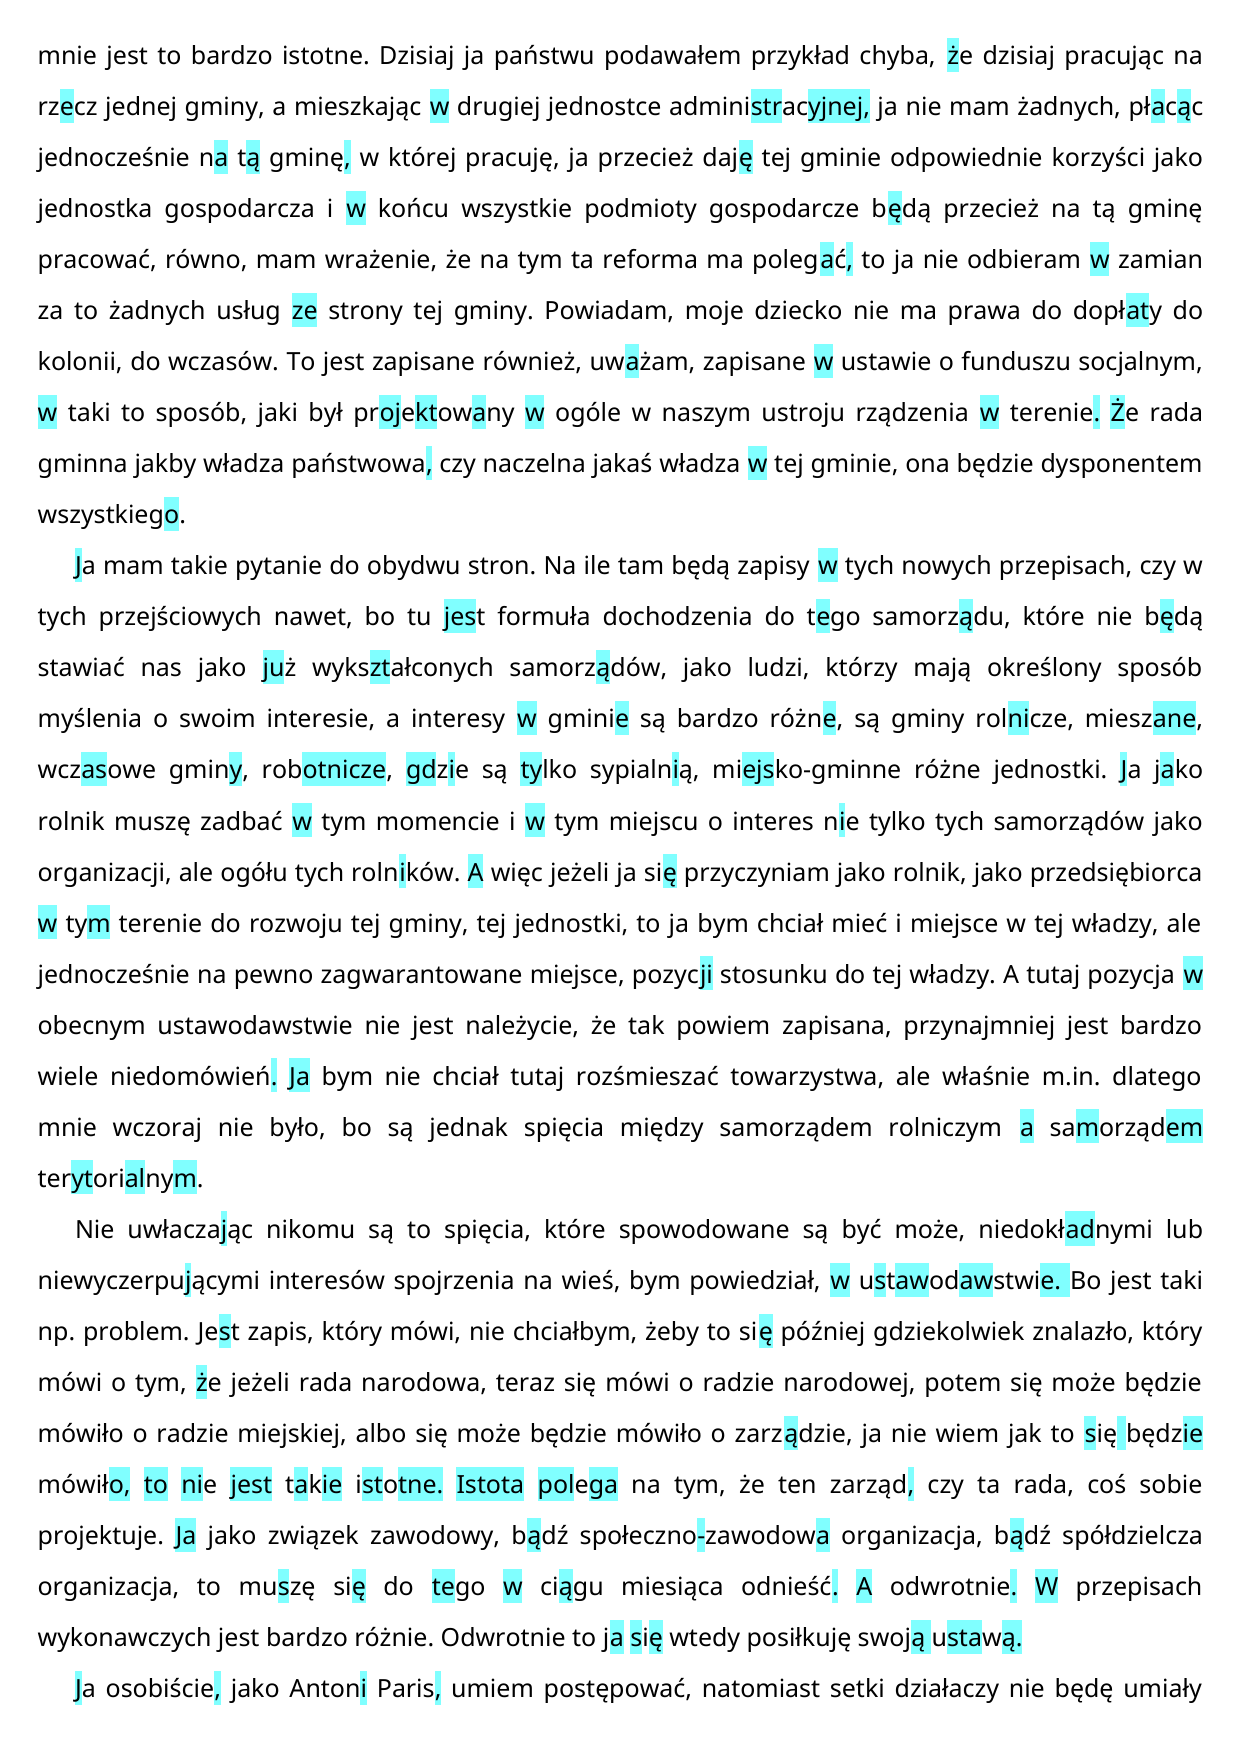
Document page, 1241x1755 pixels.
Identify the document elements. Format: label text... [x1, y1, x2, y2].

text mnie jest to bardzo istotne. Dzisiaj ja państwu podawałem przykład chyba, że dzisiaj pracując na rzecz jednej gminy, a mieszkając w drugiej jednostce administracyjnej, ja nie mam żadnych, płacąc jednocześnie na tą gminę, w której pracuję, ja przecież daję tej gminie odpowiednie korzyści jako jednostka gospodarcza i w końcu wszystkie podmioty gospodarcze będą przecież na tą gminę pracować, równo, mam wrażenie, że na tym ta reforma ma polegać, to ja nie odbieram w zamian za to żadnych usług ze strony tej gminy. Powiadam, moje dziecko nie ma prawa do dopłaty do kolonii, do wczasów. To jest zapisane również, uważam, zapisane w ustawie o funduszu socjalnym, w taki to sposób, jaki był projektowany w ogóle w naszym ustroju rządzenia w terenie. Że rada gminna jakby władza państwowa, czy naczelna jakaś władza w tej gminie, ona będzie dysponentem wszystkiego. [37, 37, 1203, 531]
text Ja mam takie pytanie do obydwu stron. Na ile tam będą zapisy w tych nowych przepisach, czy w tych przejściowych nawet, bo tu jest formuła dochodzenia do tego samorządu, które nie będą stawiać nas jako już wykształconych samorządów, jako ludzi, którzy mają określony sposób myślenia o swoim interesie, a interesy w gminie są bardzo różne, są gminy rolnicze, mieszane, wczasowe gminy, robotnicze, gdzie są tylko sypialnią, miejsko-gminne różne jednostki. Ja jako rolnik muszę zadbać w tym momencie i w tym miejscu o interes nie tylko tych samorządów jako organizacji, ale ogółu tych rolników. A więc jeżeli ja się przyczyniam jako rolnik, jako przedsiębiorca w tym terenie do rozwoju tej gminy, tej jednostki, to ja bym chciał mieć i miejsce w tej władzy, ale jednocześnie na pewno zagwarantowane miejsce, pozycji stosunku do tej władzy. A tutaj pozycja w obecnym ustawodawstwie nie jest należycie, że tak powiem zapisana, przynajmniej jest bardzo wiele niedomówień. Ja bym nie chciał tutaj rozśmieszać towarzystwa, ale właśnie m.in. dlatego mnie wczoraj nie było, bo są jednak spięcia między samorządem rolniczym a samorządem terytorialnym. [37, 548, 1203, 1194]
text Ja osobiście, jako Antoni Paris, umiem postępować, natomiast setki działaczy nie będę umiały [37, 1671, 1203, 1705]
text Nie uwłaczając nikomu są to spięcia, które spowodowane są być może, niedokładnymi lub niewyczerpującymi interesów spojrzenia na wieś, bym powiedział, w ustawodawstwie. Bo jest taki np. problem. Jest zapis, który mówi, nie chciałbym, żeby to się później gdziekolwiek znalazło, który mówi o tym, że jeżeli rada narodowa, teraz się mówi o radzie narodowej, potem się może będzie mówiło o radzie miejskiej, albo się może będzie mówiło o zarządzie, ja nie wiem jak to się będzie mówiło, to nie jest takie istotne. Istota polega na tym, że ten zarząd, czy ta rada, coś sobie projektuje. Ja jako związek zawodowy, bądź społeczno-zawodowa organizacja, bądź spółdzielcza organizacja, to muszę się do tego w ciągu miesiąca odnieść. A odwrotnie. W przepisach wykonawczych jest bardzo różnie. Odwrotnie to ja się wtedy posiłkuję swoją ustawą. [37, 1211, 1203, 1654]
